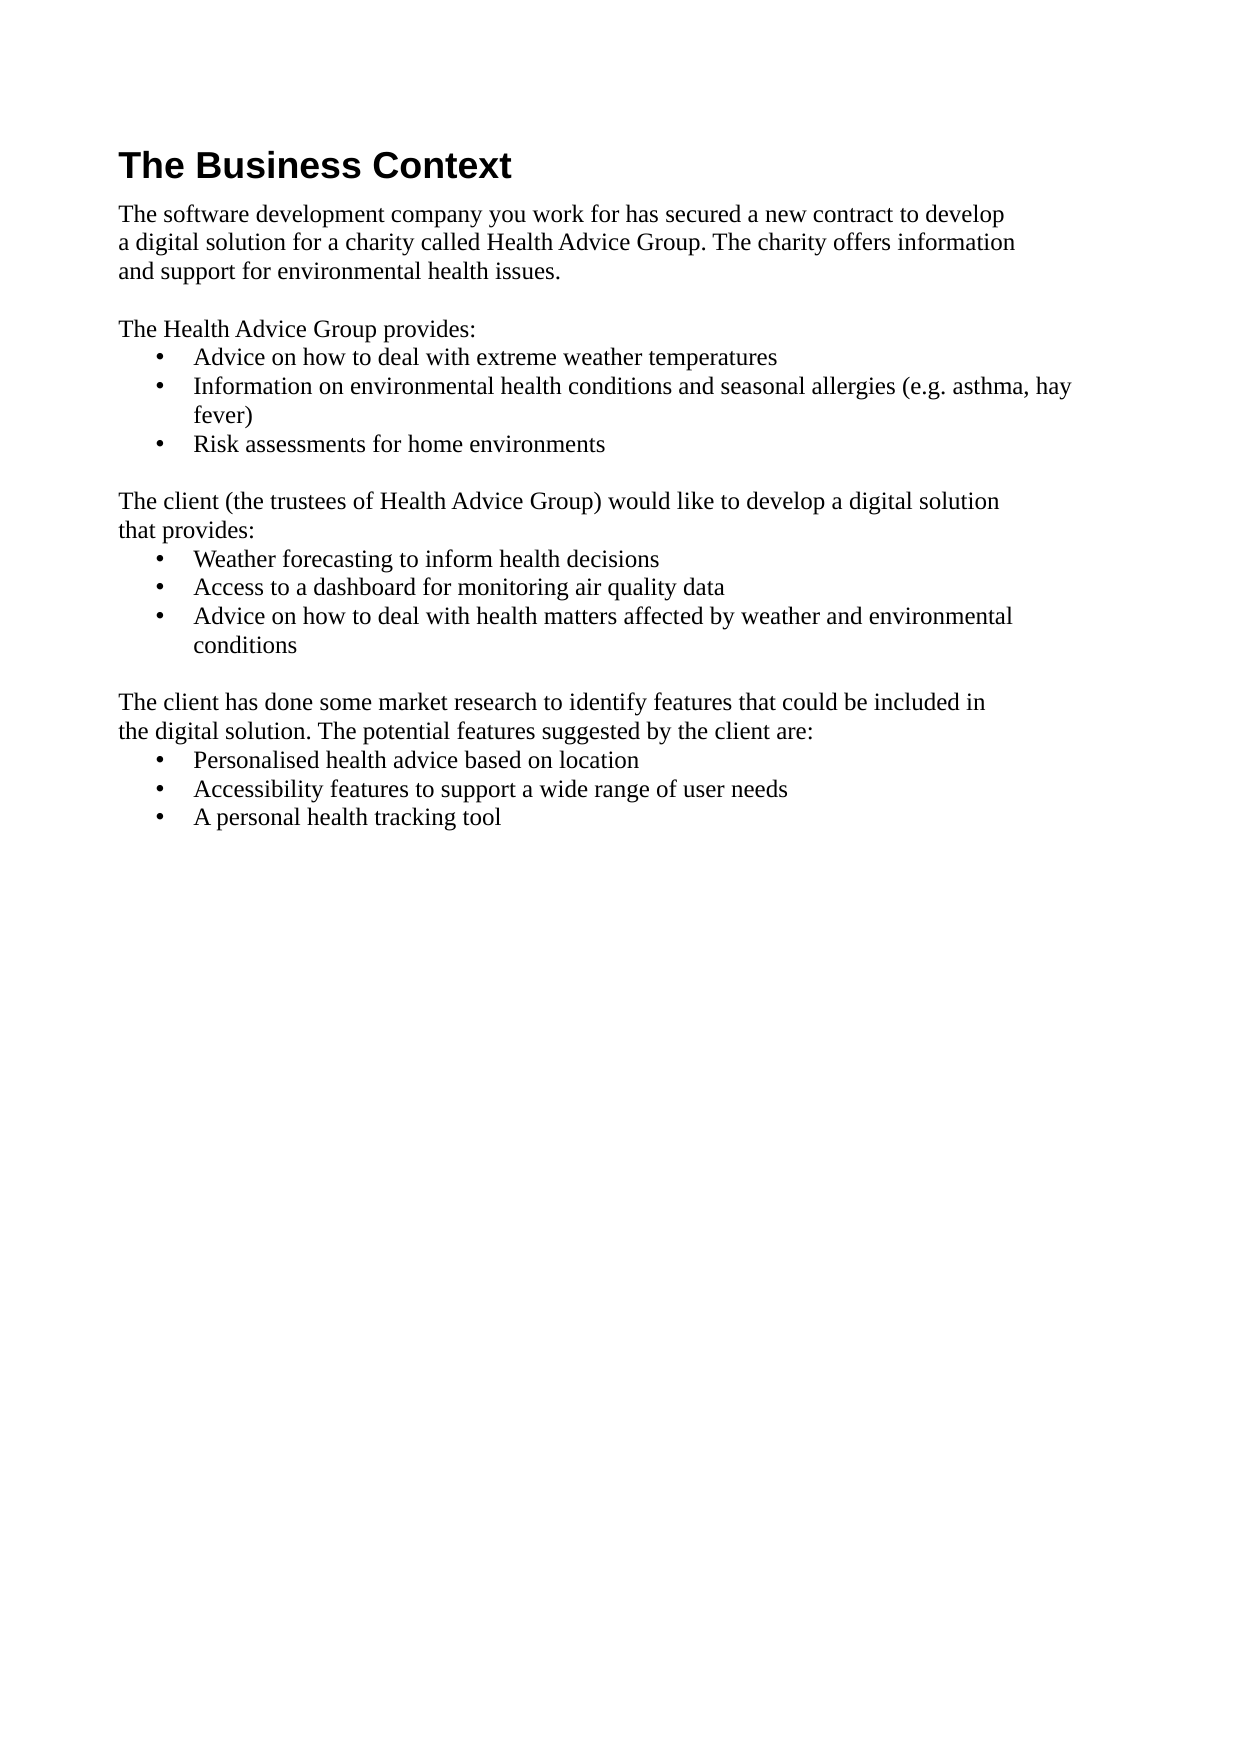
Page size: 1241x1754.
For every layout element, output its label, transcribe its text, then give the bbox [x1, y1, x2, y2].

list Access to a dashboard for monitoring air quality data [156, 572, 1122, 601]
text The software development company you work for has secured a new contract to develop [118, 199, 1122, 227]
list Personalised health advice based on location [156, 745, 1122, 774]
list Advice on how to deal with extreme weather temperatures [156, 342, 1122, 371]
list Advice on how to deal with health matters affected by weather and environmental conditions [156, 601, 1122, 659]
text The Health Advice Group provides: [118, 314, 1122, 342]
subtitle The Business Context [118, 143, 1122, 186]
list Information on environmental health conditions and seasonal allergies (e.g. asthma, hay fever) [156, 371, 1122, 429]
text that provides: [118, 515, 1122, 544]
list Risk assessments for home environments [156, 429, 1122, 457]
list A personal health tracking tool [156, 802, 1122, 831]
list Accessibility features to support a wide range of user needs [156, 774, 1122, 802]
text and support for environmental health issues. [118, 256, 1122, 285]
text The client (the trustees of Health Advice Group) would like to develop a digital solution [118, 486, 1122, 515]
list Weather forecasting to inform health decisions [156, 544, 1122, 572]
text The client has done some market research to identify features that could be included in [118, 687, 1122, 716]
text the digital solution. The potential features suggested by the client are: [118, 716, 1122, 745]
text a digital solution for a charity called Health Advice Group. The charity offers information [118, 227, 1122, 256]
